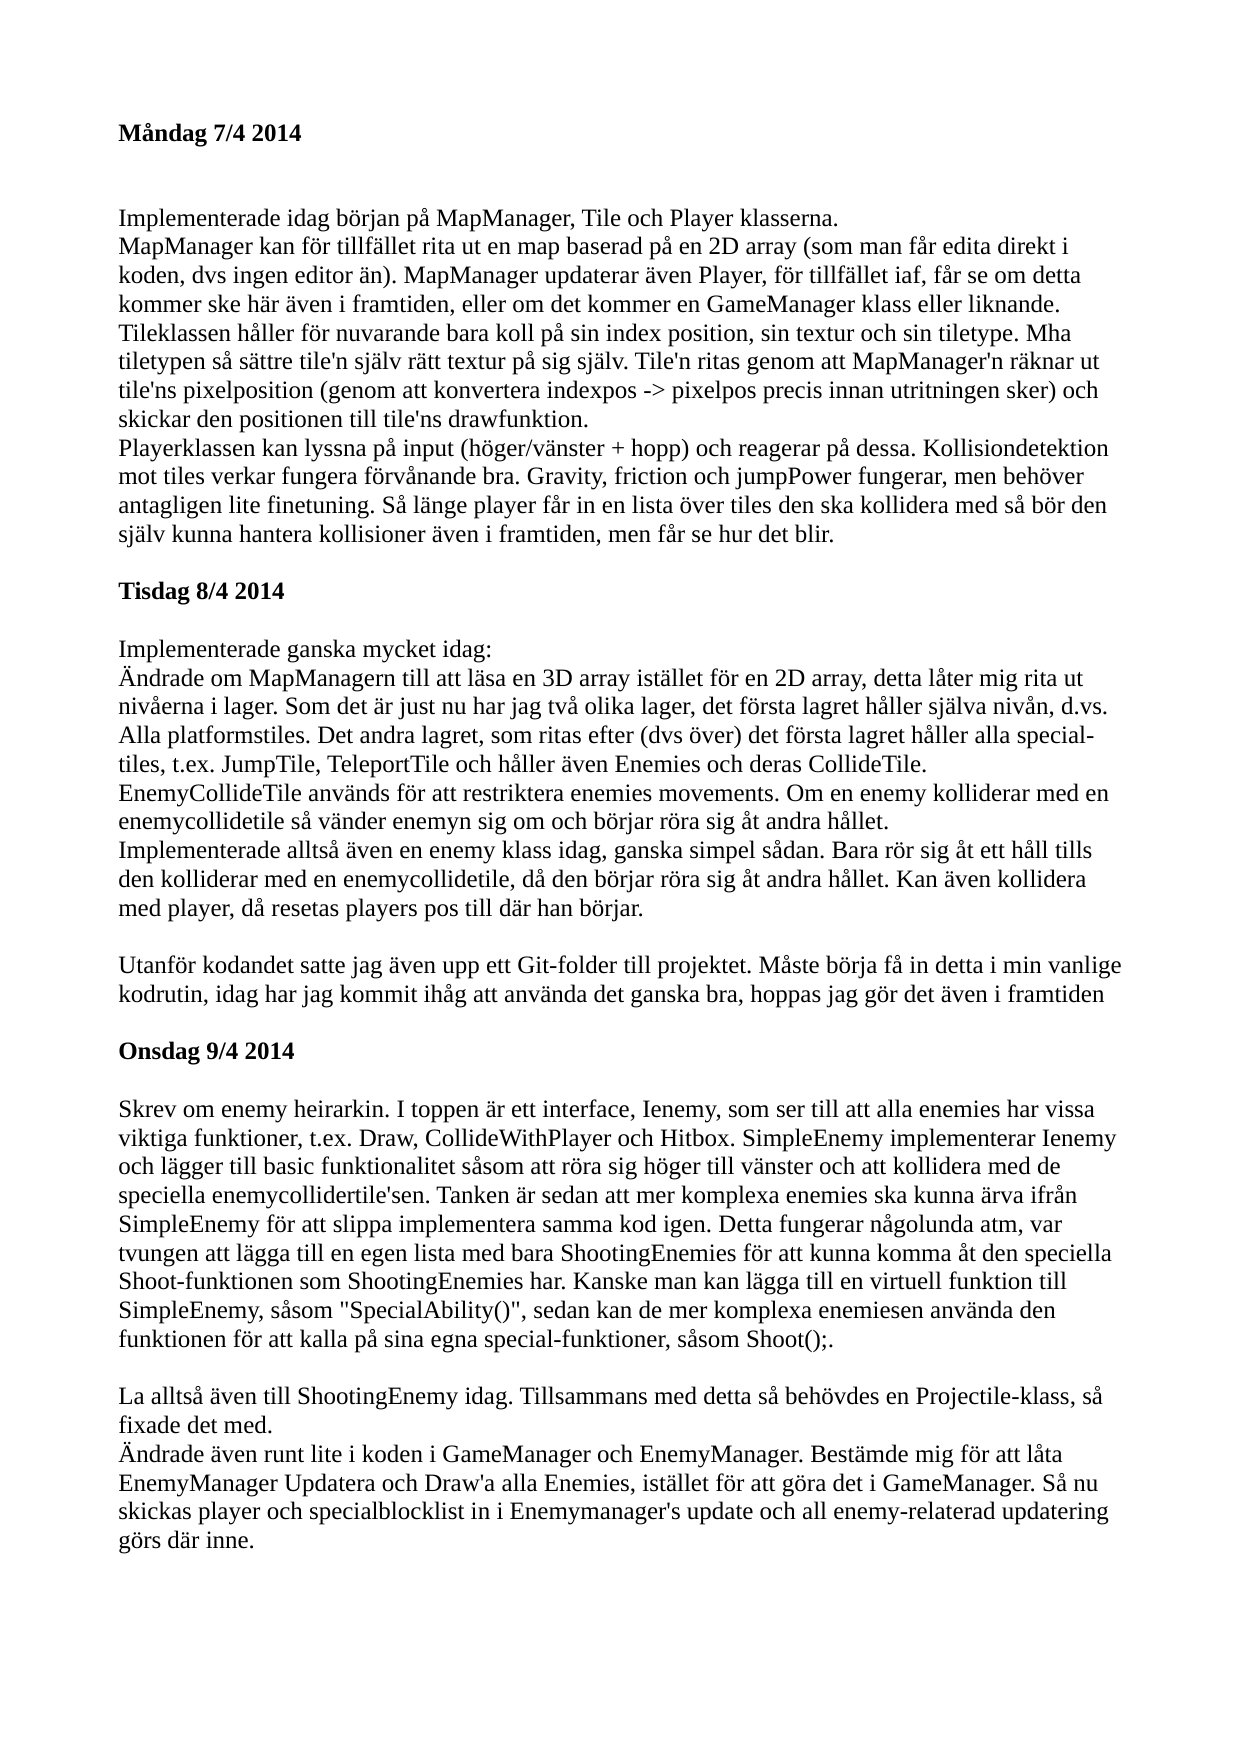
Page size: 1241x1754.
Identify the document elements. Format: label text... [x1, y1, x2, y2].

text Onsdag 9/4 2014 [118, 1036, 1122, 1065]
text MapManager kan för tillfället rita ut en map baserad på en 2D array (som man får edita direkt i koden, dvs ingen editor än). MapManager updaterar även Player, för tillfället iaf, får se om detta kommer ske här även i framtiden, eller om det kommer en GameManager klass eller liknande. [118, 231, 1122, 318]
text EnemyCollideTile används för att restriktera enemies movements. Om en enemy kolliderar med en enemycollidetile så vänder enemyn sig om och börjar röra sig åt andra hållet. [118, 778, 1122, 835]
text Måndag 7/4 2014 [118, 118, 1122, 147]
text Tisdag 8/4 2014 [118, 576, 1122, 605]
text La alltså även till ShootingEnemy idag. Tillsammans med detta så behövdes en Projectile-klass, så fixade det med. [118, 1381, 1122, 1439]
text Implementerade ganska mycket idag: [118, 634, 1122, 663]
text Tileklassen håller för nuvarande bara koll på sin index position, sin textur och sin tiletype. Mha tiletypen så sättre tile'n själv rätt textur på sig själv. Tile'n ritas genom att MapManager'n räknar ut tile'ns pixelposition (genom att konvertera indexpos -> pixelpos precis innan utritningen sker) och skickar den positionen till tile'ns drawfunktion. [118, 318, 1122, 433]
text Implementerade alltså även en enemy klass idag, ganska simpel sådan. Bara rör sig åt ett håll tills den kolliderar med en enemycollidetile, då den börjar röra sig åt andra hållet. Kan även kollidera med player, då resetas players pos till där han börjar. [118, 835, 1122, 921]
text Implementerade idag början på MapManager, Tile och Player klasserna. [118, 203, 1122, 231]
text Ändrade om MapManagern till att läsa en 3D array istället för en 2D array, detta låter mig rita ut nivåerna i lager. Som det är just nu har jag två olika lager, det första lagret håller själva nivån, d.vs. Alla platformstiles. Det andra lagret, som ritas efter (dvs över) det första lagret håller alla special-tiles, t.ex. JumpTile, TeleportTile och håller även Enemies och deras CollideTile. [118, 663, 1122, 778]
text Ändrade även runt lite i koden i GameManager och EnemyManager. Bestämde mig för att låta EnemyManager Updatera och Draw'a alla Enemies, istället för att göra det i GameManager. Så nu skickas player och specialblocklist in i Enemymanager's update och all enemy-relaterad updatering görs där inne. [118, 1439, 1122, 1554]
text Skrev om enemy heirarkin. I toppen är ett interface, Ienemy, som ser till att alla enemies har vissa viktiga funktioner, t.ex. Draw, CollideWithPlayer och Hitbox. SimpleEnemy implementerar Ienemy och lägger till basic funktionalitet såsom att röra sig höger till vänster och att kollidera med de speciella enemycollidertile'sen. Tanken är sedan att mer komplexa enemies ska kunna ärva ifrån SimpleEnemy för att slippa implementera samma kod igen. Detta fungerar någolunda atm, var tvungen att lägga till en egen lista med bara ShootingEnemies för att kunna komma åt den speciella Shoot-funktionen som ShootingEnemies har. Kanske man kan lägga till en virtuell funktion till SimpleEnemy, såsom "SpecialAbility()", sedan kan de mer komplexa enemiesen använda den funktionen för att kalla på sina egna special-funktioner, såsom Shoot();. [118, 1094, 1122, 1353]
text Playerklassen kan lyssna på input (höger/vänster + hopp) och reagerar på dessa. Kollisiondetektion mot tiles verkar fungera förvånande bra. Gravity, friction och jumpPower fungerar, men behöver antagligen lite finetuning. Så länge player får in en lista över tiles den ska kollidera med så bör den själv kunna hantera kollisioner även i framtiden, men får se hur det blir. [118, 433, 1122, 548]
text Utanför kodandet satte jag även upp ett Git-folder till projektet. Måste börja få in detta i min vanlige kodrutin, idag har jag kommit ihåg att använda det ganska bra, hoppas jag gör det även i framtiden [118, 950, 1122, 1008]
